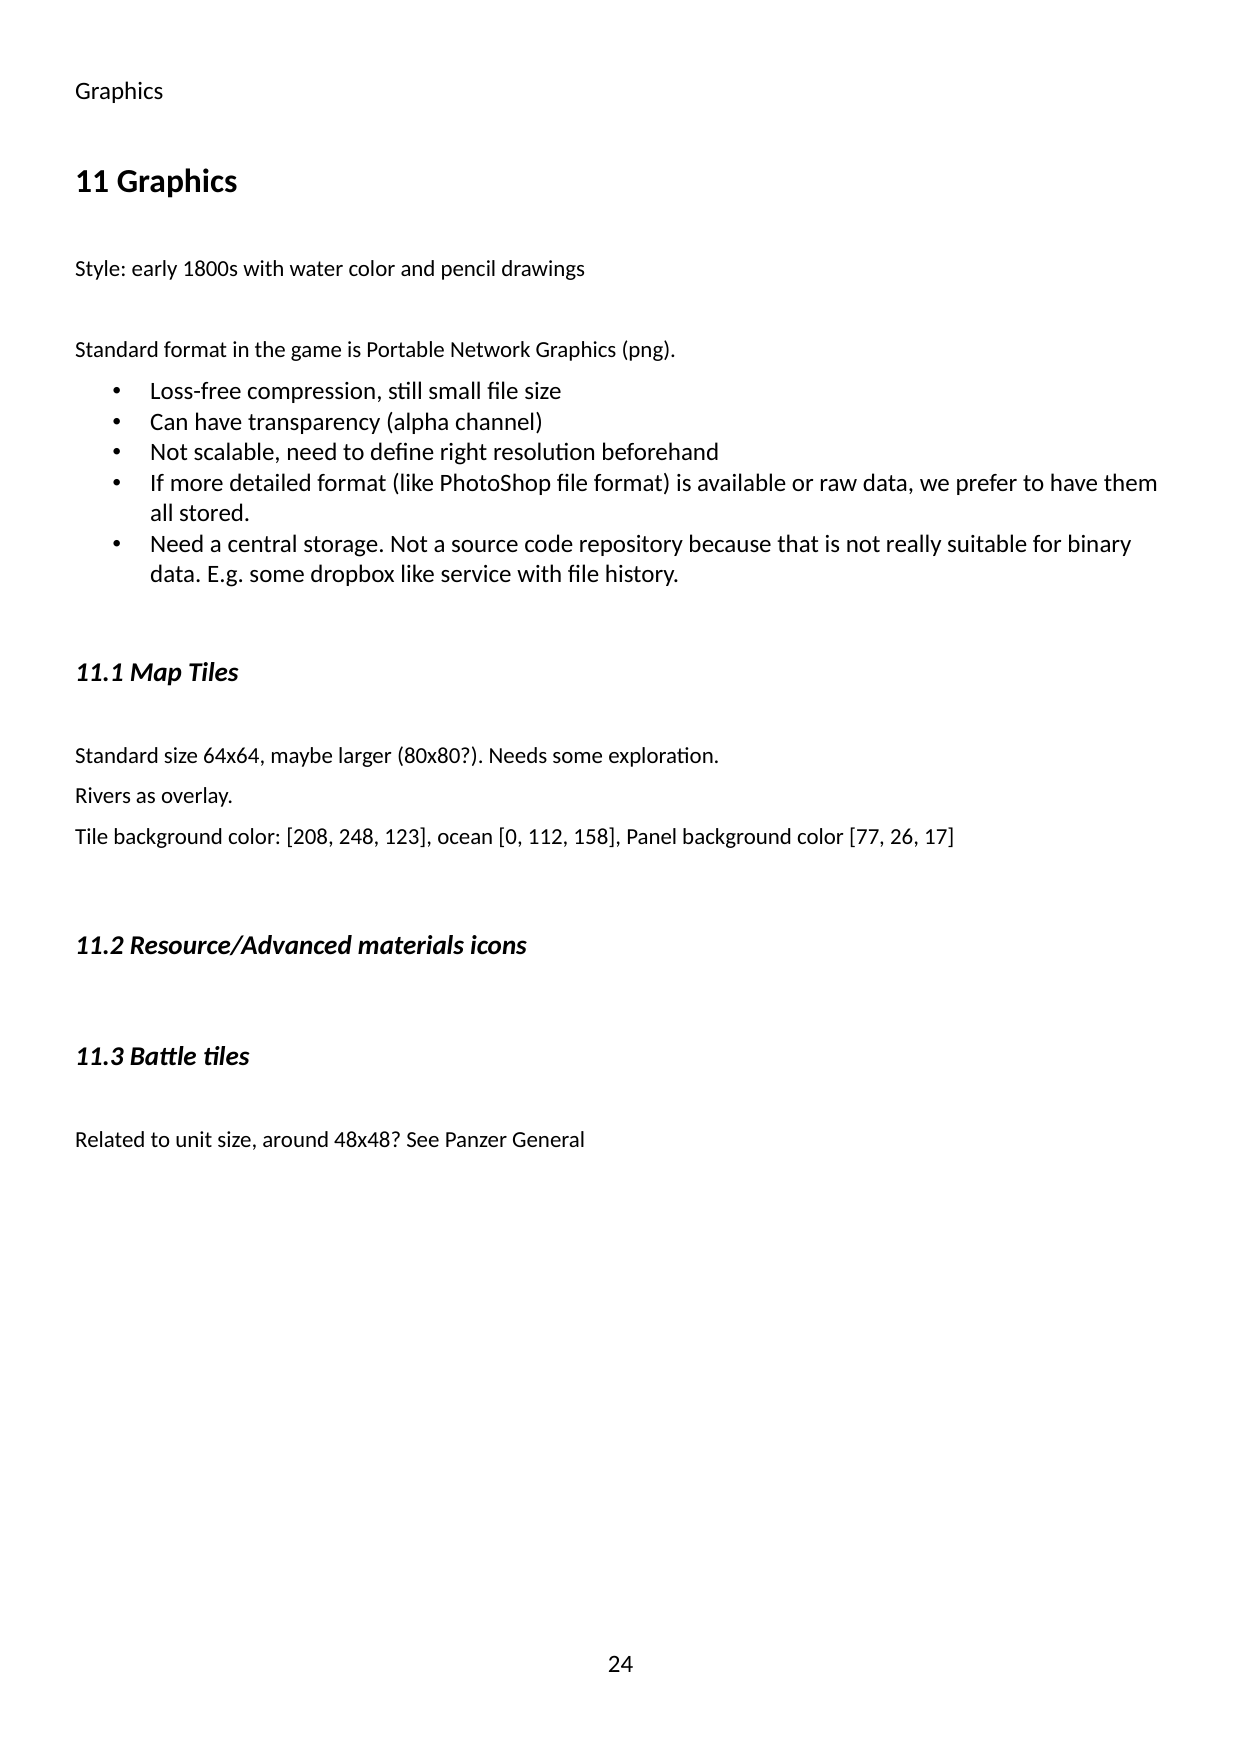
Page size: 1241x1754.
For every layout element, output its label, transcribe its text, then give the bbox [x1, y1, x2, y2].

text Standard format in the game is Portable Network Graphics (png). [75, 335, 1166, 363]
text Tile background color: [208, 248, 123], ocean [0, 112, 158], Panel background color [77, 26, 17] [75, 822, 1166, 850]
subtitle Battle tiles [75, 1039, 1166, 1072]
list Need a central storage. Not a source code repository because that is not really suitable for binary data. E.g. some dropbox like service with file history. [112, 528, 1166, 589]
text Related to unit size, around 48x48? See Panzer General [75, 1125, 1166, 1153]
text Style: early 1800s with water color and pencil drawings [75, 254, 1166, 282]
subtitle Map Tiles [75, 655, 1166, 688]
list Loss-free compression, still small file size [112, 376, 1166, 406]
list If more detailed format (like PhotoShop file format) is available or raw data, we prefer to have them all stored. [112, 467, 1166, 528]
list Not scalable, need to define right resolution beforehand [112, 437, 1166, 467]
list Can have transparency (alpha channel) [112, 406, 1166, 437]
subtitle Resource/Advanced materials icons [75, 928, 1166, 961]
text Standard size 64x64, maybe larger (80x80?). Needs some exploration. [75, 741, 1166, 769]
text Rivers as overlay. [75, 781, 1166, 809]
subtitle Graphics [75, 160, 1166, 201]
